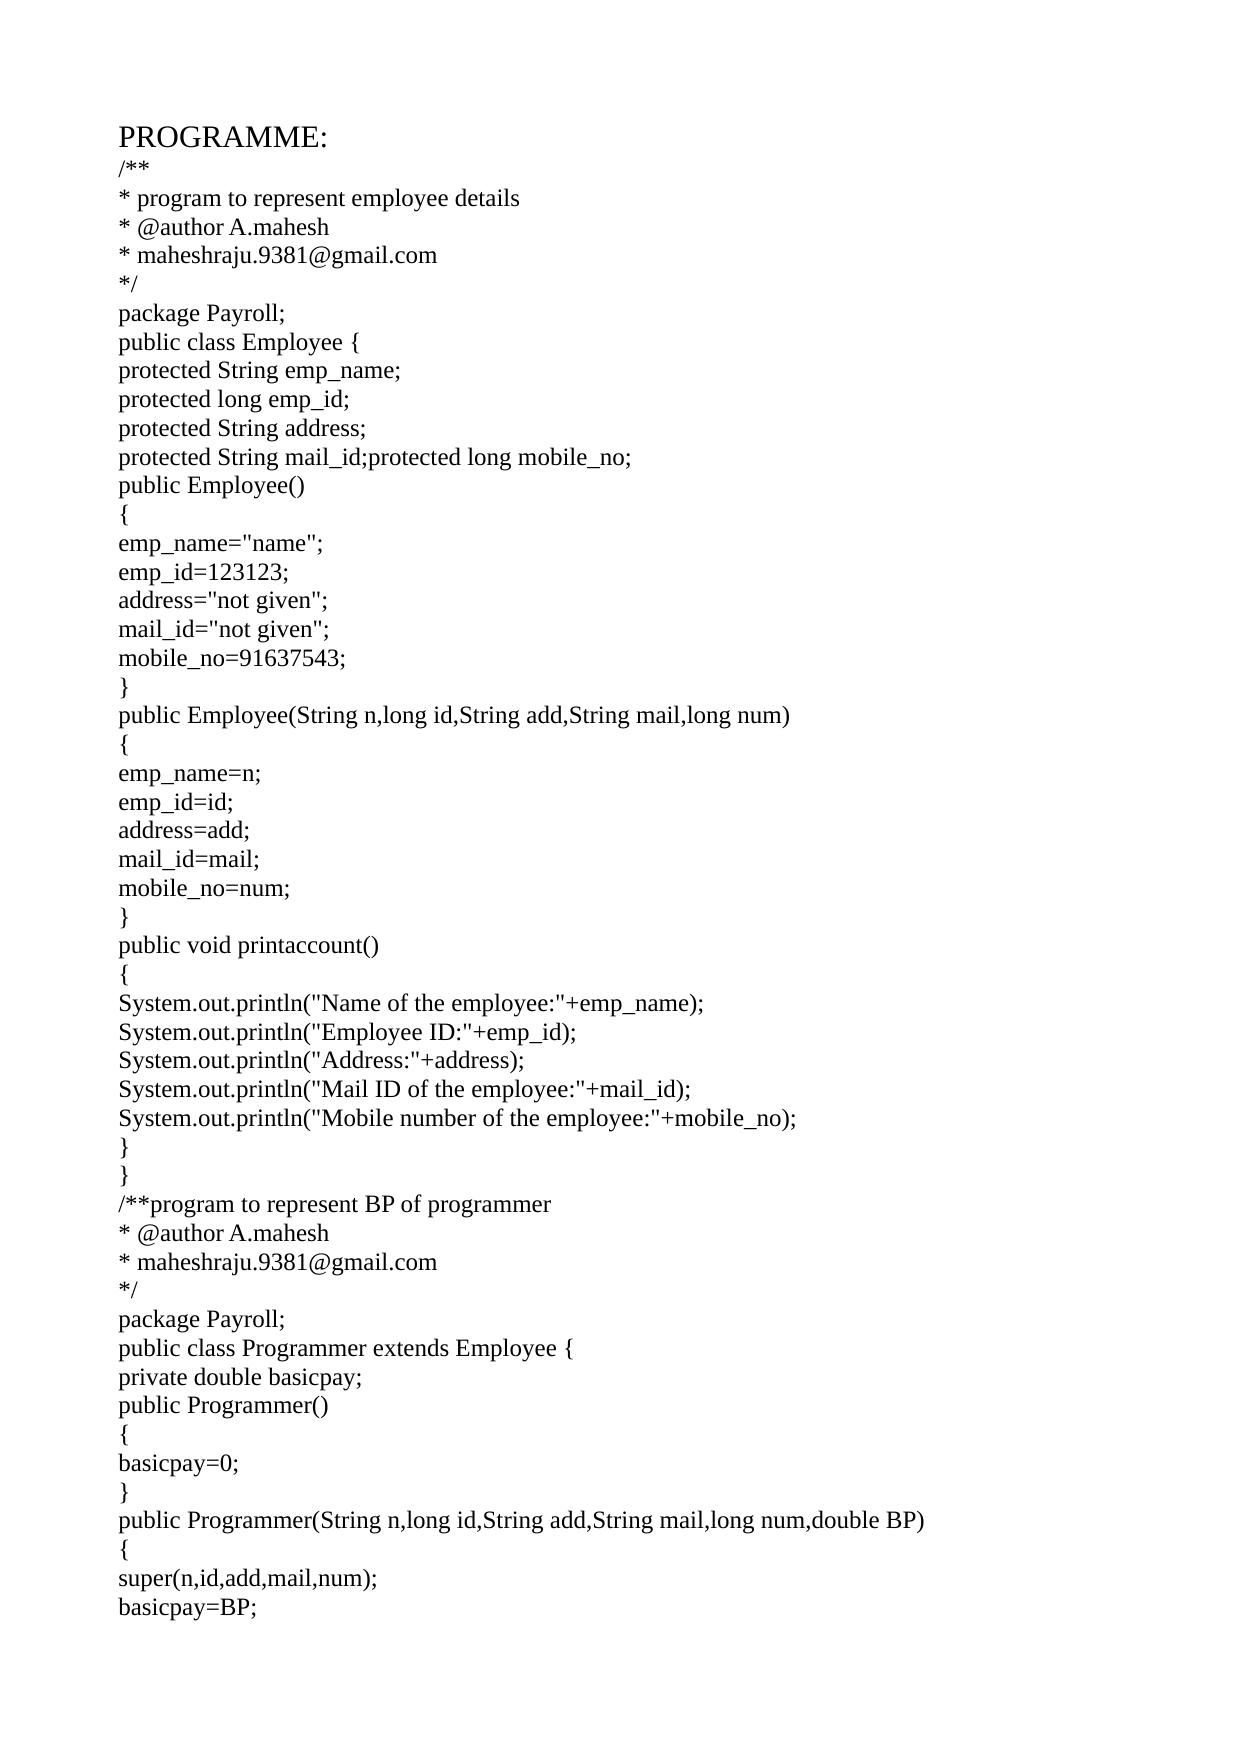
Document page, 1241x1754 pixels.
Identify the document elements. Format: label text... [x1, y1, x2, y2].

text public Employee(String n,long id,String add,String mail,long num) [118, 700, 1122, 729]
text PROGRAMME: [118, 118, 1122, 154]
text address=add; [118, 815, 1122, 844]
text * maheshraju.9381@gmail.com [118, 240, 1122, 269]
text public class Programmer extends Employee { [118, 1333, 1122, 1362]
text mail_id="not given"; [118, 614, 1122, 643]
text /** [118, 154, 1122, 183]
text * @author A.mahesh [118, 212, 1122, 240]
text protected String emp_name; [118, 355, 1122, 384]
text mobile_no=num; [118, 873, 1122, 902]
text { [118, 959, 1122, 988]
text public class Employee { [118, 327, 1122, 355]
text * maheshraju.9381@gmail.com [118, 1247, 1122, 1275]
text } [118, 1132, 1122, 1160]
text public Programmer(String n,long id,String add,String mail,long num,double BP) [118, 1505, 1122, 1534]
text emp_id=id; [118, 787, 1122, 815]
text emp_name=n; [118, 758, 1122, 787]
text { [118, 499, 1122, 528]
text System.out.println("Mail ID of the employee:"+mail_id); [118, 1074, 1122, 1103]
text { [118, 1419, 1122, 1448]
text basicpay=0; [118, 1448, 1122, 1477]
text { [118, 729, 1122, 758]
text } [118, 1160, 1122, 1189]
text System.out.println("Employee ID:"+emp_id); [118, 1017, 1122, 1045]
text public void printaccount() [118, 930, 1122, 959]
text private double basicpay; [118, 1362, 1122, 1390]
text { [118, 1534, 1122, 1563]
text * program to represent employee details [118, 183, 1122, 212]
text super(n,id,add,mail,num); [118, 1563, 1122, 1592]
text } [118, 902, 1122, 930]
text public Employee() [118, 470, 1122, 499]
text mobile_no=91637543; [118, 643, 1122, 672]
text basicpay=BP; [118, 1592, 1122, 1620]
text */ [118, 269, 1122, 298]
text address="not given"; [118, 585, 1122, 614]
text /**program to represent BP of programmer [118, 1189, 1122, 1218]
text System.out.println("Name of the employee:"+emp_name); [118, 988, 1122, 1017]
text System.out.println("Mobile number of the employee:"+mobile_no); [118, 1103, 1122, 1132]
text } [118, 1477, 1122, 1505]
text public Programmer() [118, 1390, 1122, 1419]
text mail_id=mail; [118, 844, 1122, 873]
text emp_id=123123; [118, 557, 1122, 585]
text } [118, 672, 1122, 700]
text * @author A.mahesh [118, 1218, 1122, 1247]
text package Payroll; [118, 1304, 1122, 1333]
text */ [118, 1275, 1122, 1304]
text emp_name="name"; [118, 528, 1122, 557]
text protected String address; [118, 413, 1122, 442]
text protected long emp_id; [118, 384, 1122, 413]
text package Payroll; [118, 298, 1122, 327]
text System.out.println("Address:"+address); [118, 1045, 1122, 1074]
text protected String mail_id;protected long mobile_no; [118, 442, 1122, 470]
